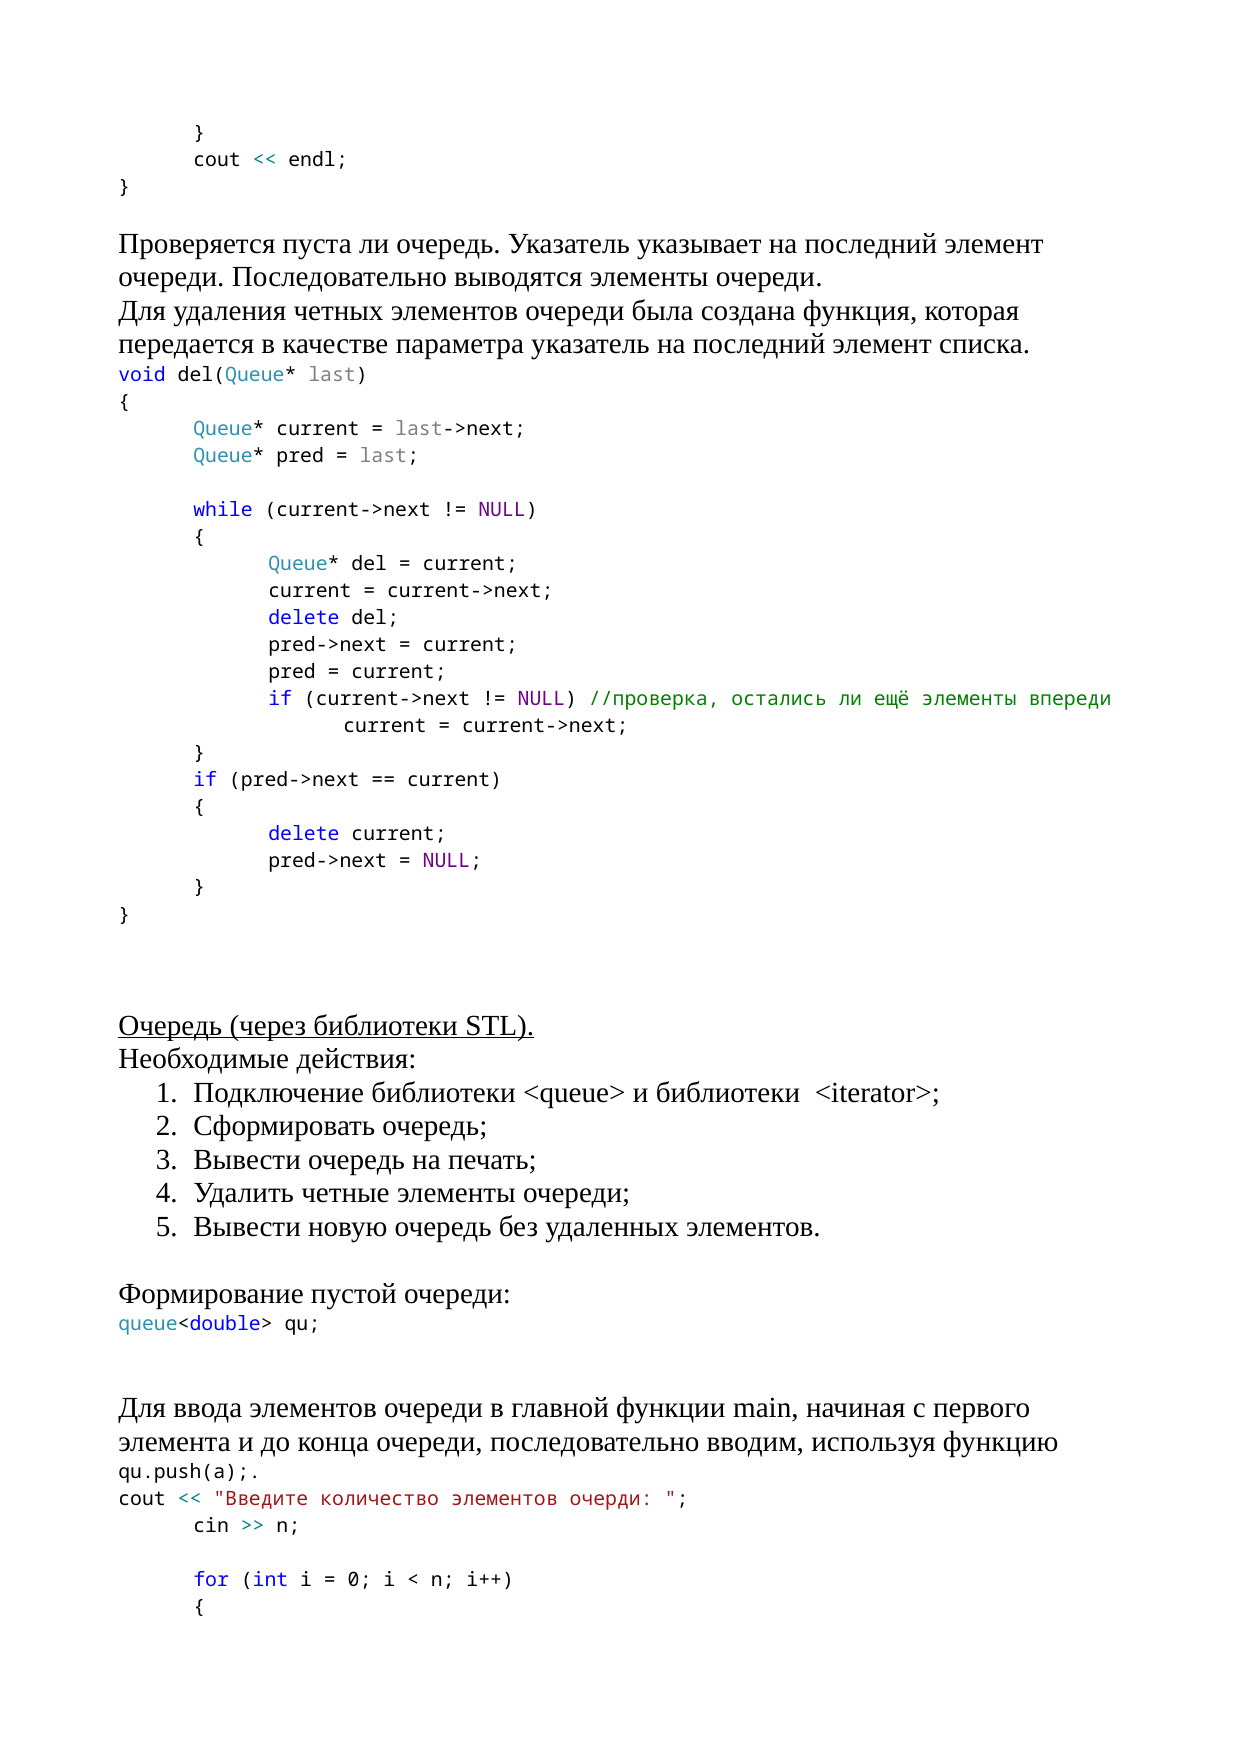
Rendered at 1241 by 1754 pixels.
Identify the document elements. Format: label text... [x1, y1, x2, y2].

text cout << endl; [118, 145, 1122, 172]
text Queue* pred = last; [118, 441, 1122, 468]
text } [118, 172, 1122, 199]
text while (current->next != NULL) [118, 495, 1122, 522]
text } [118, 738, 1122, 765]
text if (pred->next == current) [118, 765, 1122, 792]
text cin >> n; [118, 1512, 1122, 1538]
text Для удаления четных элементов очереди была создана функция, которая передается в качестве параметра указатель на последний элемент списка. [118, 293, 1122, 360]
text void del(Queue* last) [118, 360, 1122, 387]
text { [118, 387, 1122, 414]
text Проверяется пуста ли очередь. Указатель указывает на последний элемент очереди. Последовательно выводятся элементы очереди. [118, 226, 1122, 293]
text delete del; [118, 603, 1122, 630]
text current = current->next; [118, 576, 1122, 603]
text queue<double> qu; [118, 1309, 1122, 1337]
text pred->next = NULL; [118, 846, 1122, 873]
list Удалить четные элементы очереди; [156, 1175, 1122, 1209]
text Queue* current = last->next; [118, 414, 1122, 441]
text { [118, 792, 1122, 819]
text Необходимые действия: [118, 1041, 1122, 1075]
text Формирование пустой очереди: [118, 1276, 1122, 1309]
text { [118, 1592, 1122, 1619]
text Queue* del = current; [118, 549, 1122, 576]
text pred = current; [118, 657, 1122, 684]
text Очередь (через библиотеки STL). [118, 1008, 1122, 1041]
text current = current->next; [118, 711, 1122, 738]
list Вывести новую очередь без удаленных элементов. [156, 1209, 1122, 1242]
text } [118, 873, 1122, 900]
text cout << "Введите количество элементов очерди: "; [118, 1484, 1122, 1512]
text Для ввода элементов очереди в главной функции main, начиная с первого элемента и до конца очереди, последовательно вводим, используя функцию qu.push(a);. [118, 1391, 1122, 1484]
text pred->next = current; [118, 630, 1122, 657]
text delete current; [118, 819, 1122, 846]
text } [118, 118, 1122, 145]
text } [118, 900, 1122, 927]
text if (current->next != NULL) //проверка, остались ли ещё элементы впереди [118, 684, 1122, 711]
text { [118, 522, 1122, 549]
list Подключение библиотеки <queue> и библиотеки <iterator>; [156, 1075, 1122, 1108]
text for (int i = 0; i < n; i++) [118, 1566, 1122, 1592]
list Вывести очередь на печать; [156, 1142, 1122, 1175]
list Сформировать очередь; [156, 1108, 1122, 1142]
